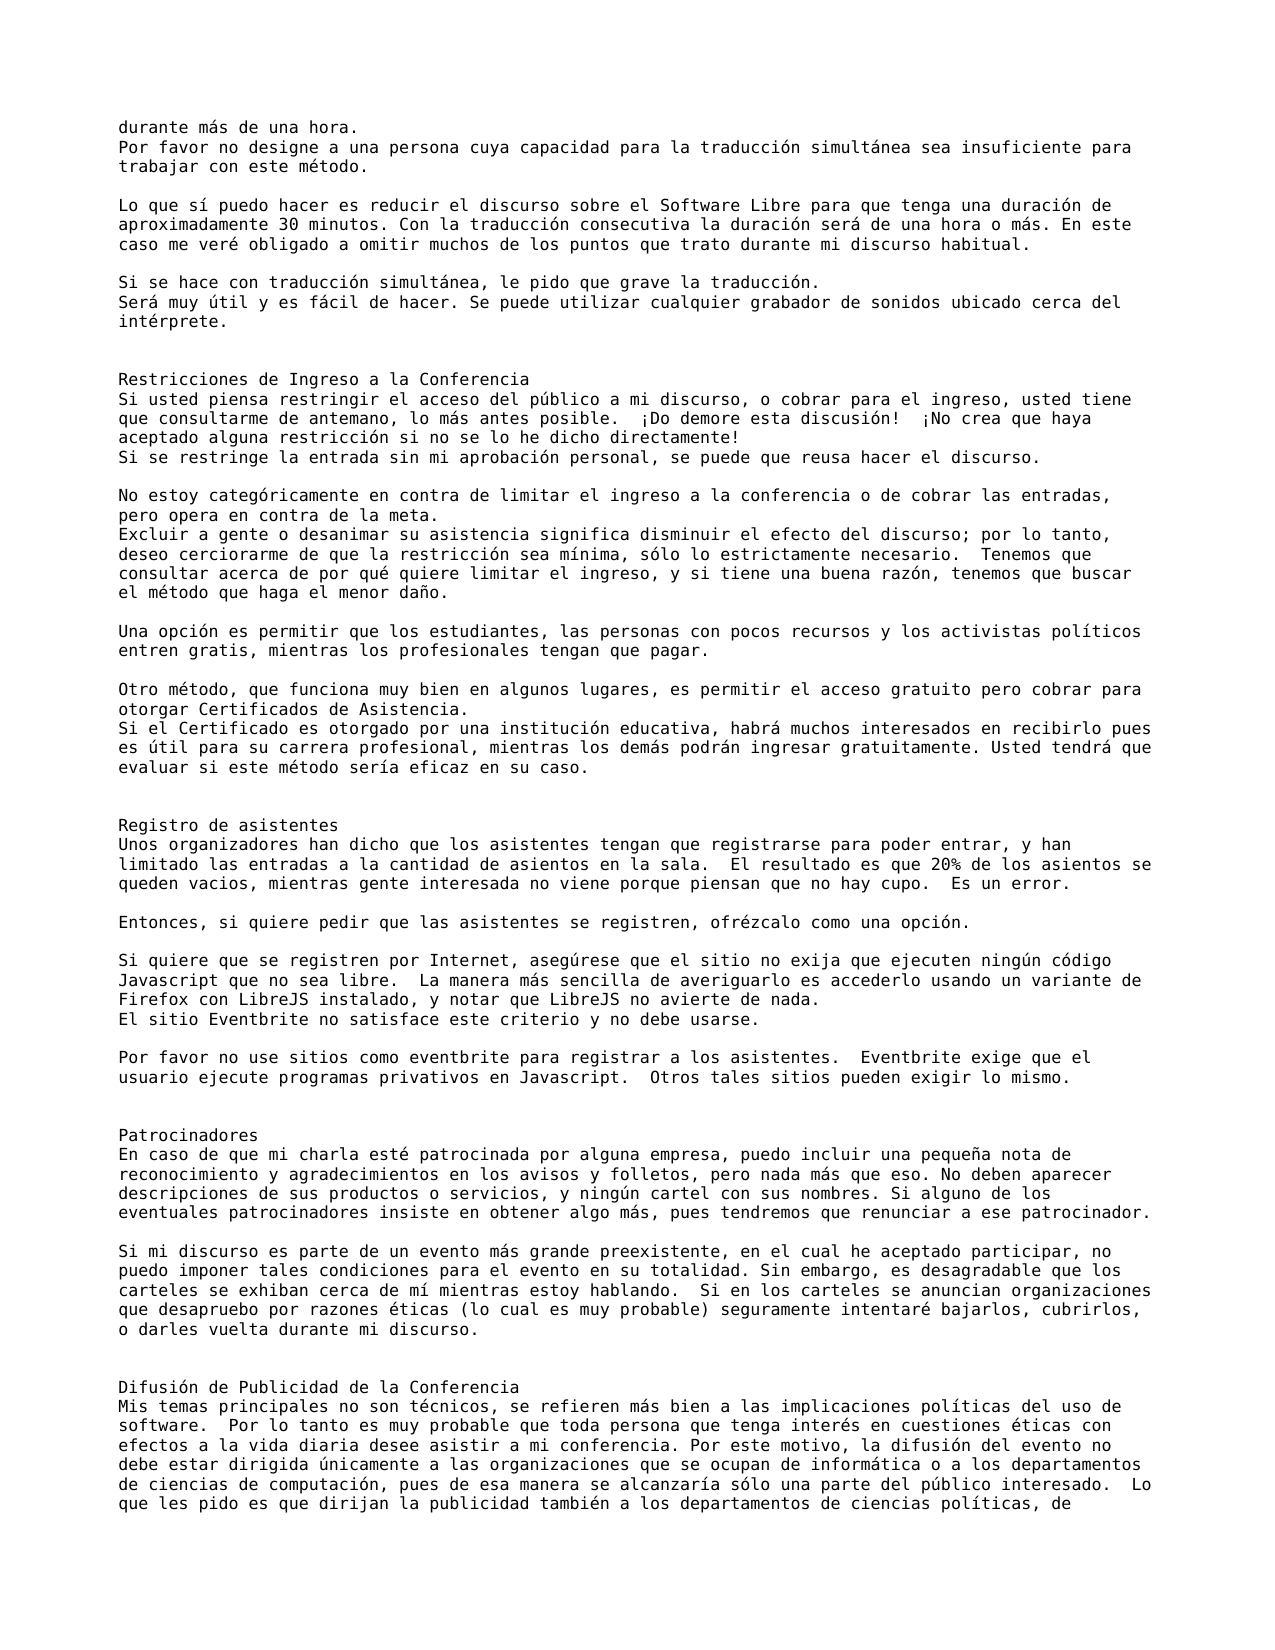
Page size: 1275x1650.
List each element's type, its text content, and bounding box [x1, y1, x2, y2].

text Si quiere que se registren por Internet, asegúrese que el sitio no exija que ejecuten ningún código Javascript que no sea libre. La manera más sencilla de averiguarlo es accederlo usando un variante de Firefox con LibreJS instalado, y notar que LibreJS no avierte de nada. [118, 951, 1157, 1009]
text Difusión de Publicidad de la Conferencia [118, 1377, 1157, 1397]
text Registro de asistentes [118, 816, 1157, 835]
text Entonces, si quiere pedir que las asistentes se registren, ofrézcalo como una opción. [118, 912, 1157, 932]
text Será muy útil y es fácil de hacer. Se puede utilizar cualquier grabador de sonidos ubicado cerca del intérprete. [118, 292, 1157, 331]
text Otro método, que funciona muy bien en algunos lugares, es permitir el acceso gratuito pero cobrar para otorgar Certificados de Asistencia. [118, 680, 1157, 719]
text Restricciones de Ingreso a la Conferencia [118, 370, 1157, 389]
text Si mi discurso es parte de un evento más grande preexistente, en el cual he aceptado participar, no puedo imponer tales condiciones para el evento en su totalidad. Sin embargo, es desagradable que los carteles se exhiban cerca de mí mientras estoy hablando. Si en los carteles se anuncian organizaciones que desapruebo por razones éticas (lo cual es muy probable) seguramente intentaré bajarlos, cubrirlos, o darles vuelta durante mi discurso. [118, 1242, 1157, 1339]
text Si el Certificado es otorgado por una institución educativa, habrá muchos interesados en recibirlo pues es útil para su carrera profesional, mientras los demás podrán ingresar gratuitamente. Usted tendrá que evaluar si este método sería eficaz en su caso. [118, 719, 1157, 777]
text Mis temas principales no son técnicos, se refieren más bien a las implicaciones políticas del uso de software. Por lo tanto es muy probable que toda persona que tenga interés en cuestiones éticas con efectos a la vida diaria desee asistir a mi conferencia. Por este motivo, la difusión del evento no debe estar dirigida únicamente a las organizaciones que se ocupan de informática o a los departamentos de ciencias de computación, pues de esa manera se alcanzaría sólo una parte del público interesado. Lo que les pido es que dirijan la publicidad también a los departamentos de ciencias políticas, de [118, 1397, 1157, 1513]
text Lo que sí puedo hacer es reducir el discurso sobre el Software Libre para que tenga una duración de aproximadamente 30 minutos. Con la traducción consecutiva la duración será de una hora o más. En este caso me veré obligado a omitir muchos de los puntos que trato durante mi discurso habitual. [118, 196, 1157, 254]
text No estoy categóricamente en contra de limitar el ingreso a la conferencia o de cobrar las entradas, pero opera en contra de la meta. [118, 486, 1157, 525]
text En caso de que mi charla esté patrocinada por alguna empresa, puedo incluir una pequeña nota de reconocimiento y agradecimientos en los avisos y folletos, pero nada más que eso. No deben aparecer descripciones de sus productos o servicios, y ningún cartel con sus nombres. Si alguno de los eventuales patrocinadores insiste en obtener algo más, pues tendremos que renunciar a ese patrocinador. [118, 1145, 1157, 1222]
text Por favor no use sitios como eventbrite para registrar a los asistentes. Eventbrite exige que el usuario ejecute programas privativos en Javascript. Otros tales sitios pueden exigir lo mismo. [118, 1048, 1157, 1087]
text Si se restringe la entrada sin mi aprobación personal, se puede que reusa hacer el discurso. [118, 447, 1157, 467]
text Si se hace con traducción simultánea, le pido que grave la traducción. [118, 273, 1157, 292]
text Excluir a gente o desanimar su asistencia significa disminuir el efecto del discurso; por lo tanto, deseo cerciorarme de que la restricción sea mínima, sólo lo estrictamente necesario. Tenemos que consultar acerca de por qué quiere limitar el ingreso, y si tiene una buena razón, tenemos que buscar el método que haga el menor daño. [118, 525, 1157, 602]
text Patrocinadores [118, 1126, 1157, 1145]
text Si usted piensa restringir el acceso del público a mi discurso, o cobrar para el ingreso, usted tiene que consultarme de antemano, lo más antes posible. ¡Do demore esta discusión! ¡No crea que haya aceptado alguna restricción si no se lo he dicho directamente! [118, 389, 1157, 447]
text El sitio Eventbrite no satisface este criterio y no debe usarse. [118, 1009, 1157, 1029]
text Por favor no designe a una persona cuya capacidad para la traducción simultánea sea insuficiente para trabajar con este método. [118, 137, 1157, 176]
text durante más de una hora. [118, 118, 1157, 137]
text Una opción es permitir que los estudiantes, las personas con pocos recursos y los activistas políticos entren gratis, mientras los profesionales tengan que pagar. [118, 622, 1157, 661]
text Unos organizadores han dicho que los asistentes tengan que registrarse para poder entrar, y han limitado las entradas a la cantidad de asientos en la sala. El resultado es que 20% de los asientos se queden vacios, mientras gente interesada no viene porque piensan que no hay cupo. Es un error. [118, 835, 1157, 893]
